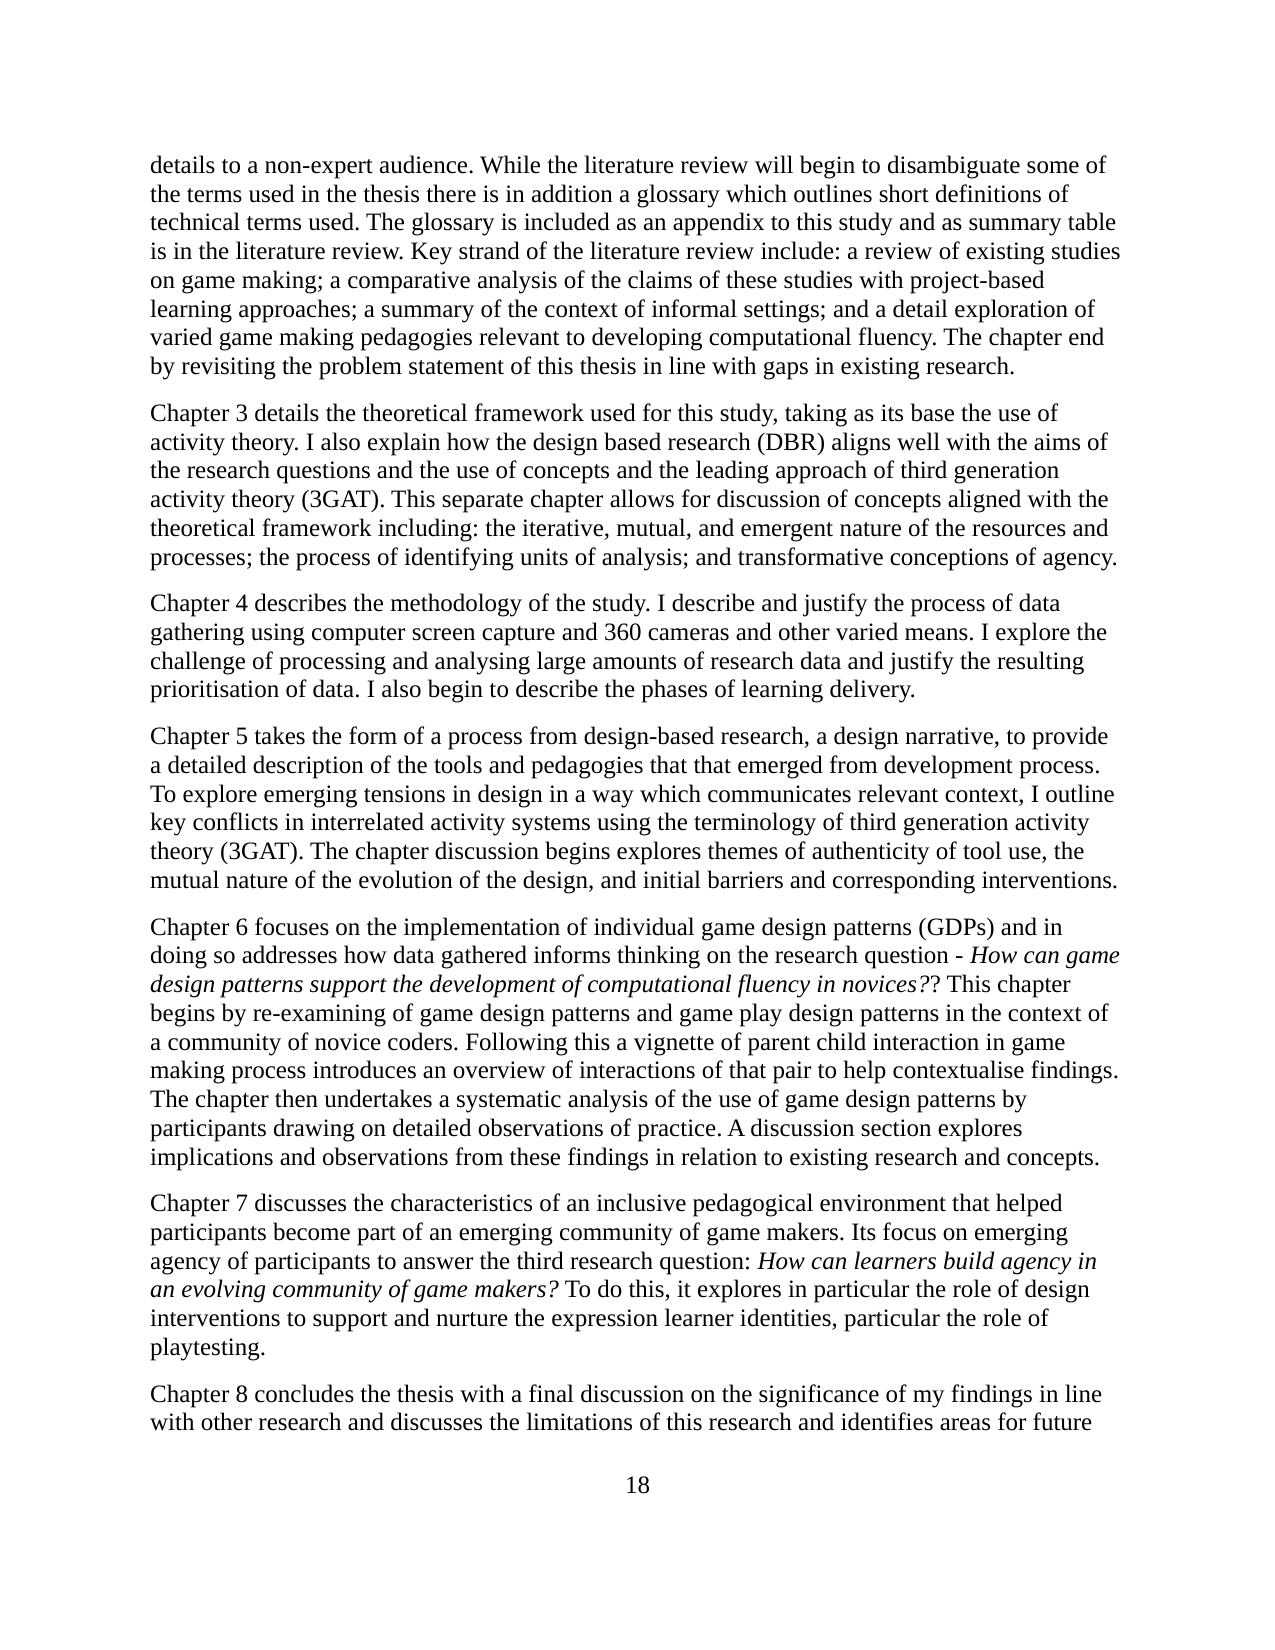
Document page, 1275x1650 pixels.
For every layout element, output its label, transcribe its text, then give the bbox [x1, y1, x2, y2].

text details to a non-expert audience. While the literature review will begin to disambiguate some of the terms used in the thesis there is in addition a glossary which outlines short definitions of technical terms used. The glossary is included as an appendix to this study and as summary table is in the literature review. Key strand of the literature review include: a review of existing studies on game making; a comparative analysis of the claims of these studies with project-based learning approaches; a summary of the context of informal settings; and a detail exploration of varied game making pedagogies relevant to developing computational fluency. The chapter end by revisiting the problem statement of this thesis in line with gaps in existing research. [150, 150, 1125, 380]
text Chapter 8 concludes the thesis with a final discussion on the significance of my findings in line with other research and discusses the limitations of this research and identifies areas for future [150, 1379, 1125, 1436]
text Chapter 5 takes the form of a process from design-based research, a design narrative, to provide a detailed description of the tools and pedagogies that that emerged from development process. To explore emerging tensions in design in a way which communicates relevant context, I outline key conflicts in interrelated activity systems using the terminology of third generation activity theory (3GAT). The chapter discussion begins explores themes of authenticity of tool use, the mutual nature of the evolution of the design, and initial barriers and corresponding interventions. [150, 721, 1125, 894]
text Chapter 7 discusses the characteristics of an inclusive pedagogical environment that helped participants become part of an emerging community of game makers. Its focus on emerging agency of participants to answer the third research question: How can learners build agency in an evolving community of game makers? To do this, it explores in particular the role of design interventions to support and nurture the expression learner identities, particular the role of playtesting. [150, 1188, 1125, 1361]
text Chapter 3 details the theoretical framework used for this study, taking as its base the use of activity theory. I also explain how the design based research (DBR) aligns well with the aims of the research questions and the use of concepts and the leading approach of third generation activity theory (3GAT). This separate chapter allows for discussion of concepts aligned with the theoretical framework including: the iterative, mutual, and emergent nature of the resources and processes; the process of identifying units of analysis; and transformative conceptions of agency. [150, 398, 1125, 570]
text Chapter 6 focuses on the implementation of individual game design patterns (GDPs) and in doing so addresses how data gathered informs thinking on the research question - How can game design patterns support the development of computational fluency in novices?? This chapter begins by re-examining of game design patterns and game play design patterns in the context of a community of novice coders. Following this a vignette of parent child interaction in game making process introduces an overview of interactions of that pair to help contextualise findings. The chapter then undertakes a systematic analysis of the use of game design patterns by participants drawing on detailed observations of practice. A discussion section explores implications and observations from these findings in relation to existing research and concepts. [150, 912, 1125, 1170]
text Chapter 4 describes the methodology of the study. I describe and justify the process of data gathering using computer screen capture and 360 cameras and other varied means. I explore the challenge of processing and analysing large amounts of research data and justify the resulting prioritisation of data. I also begin to describe the phases of learning delivery. [150, 588, 1125, 703]
